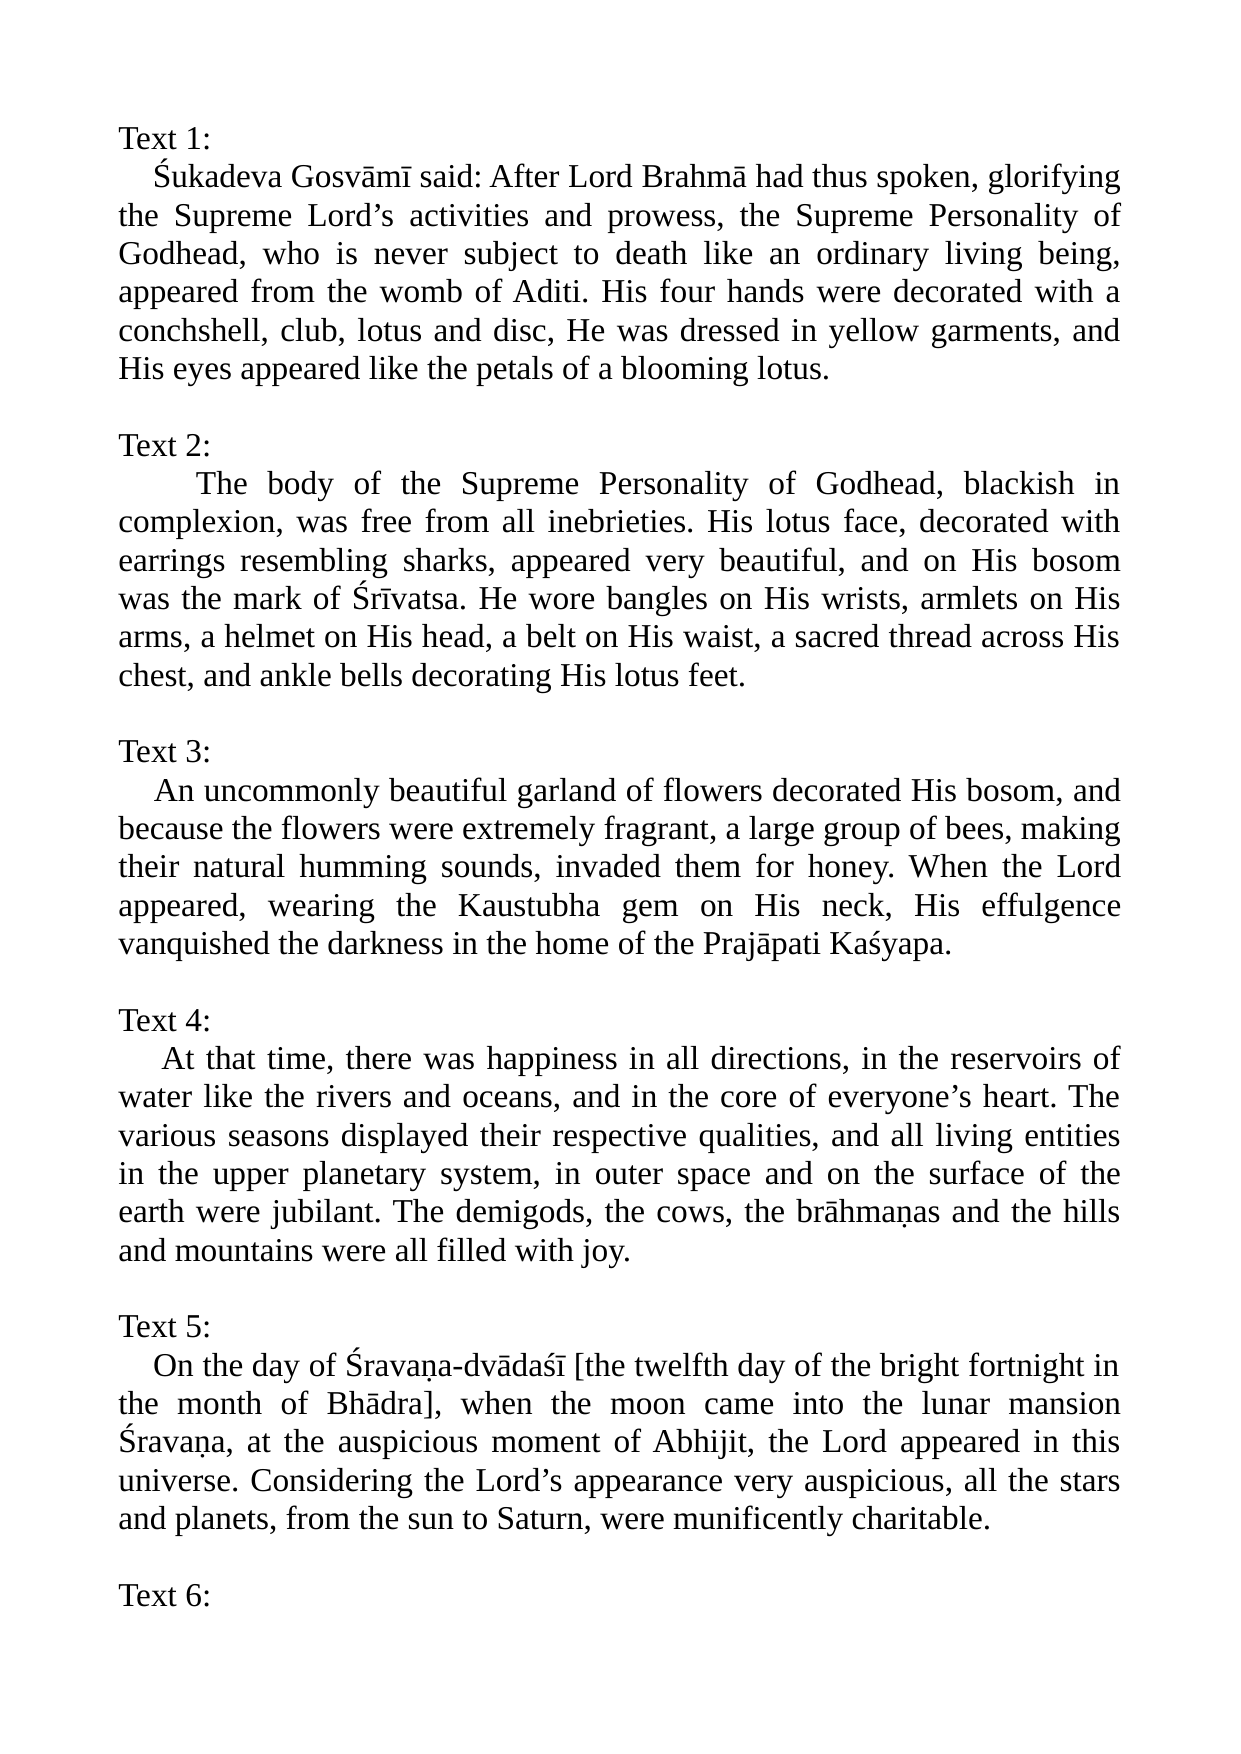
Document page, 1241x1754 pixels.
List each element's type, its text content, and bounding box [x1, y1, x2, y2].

text Text 4: [118, 1000, 1122, 1038]
text Text 3: [118, 731, 1122, 770]
text Text 6: [118, 1575, 1122, 1613]
text At that time, there was happiness in all directions, in the reservoirs of water like the rivers and oceans, and in the core of everyone’s heart. The various seasons displayed their respective qualities, and all living entities in the upper planetary system, in outer space and on the surface of the earth were jubilant. The demigods, the cows, the brāhmaṇas and the hills and mountains were all filled with joy. [118, 1038, 1122, 1268]
text An uncommonly beautiful garland of flowers decorated His bosom, and because the flowers were extremely fragrant, a large group of bees, making their natural humming sounds, invaded them for honey. When the Lord appeared, wearing the Kaustubha gem on His neck, His effulgence vanquished the darkness in the home of the Prajāpati Kaśyapa. [118, 770, 1122, 961]
text On the day of Śravaṇa-dvādaśī [the twelfth day of the bright fortnight in the month of Bhādra], when the moon came into the lunar mansion Śravaṇa, at the auspicious moment of Abhijit, the Lord appeared in this universe. Considering the Lord’s appearance very auspicious, all the stars and planets, from the sun to Saturn, were munificently charitable. [118, 1345, 1122, 1536]
text Śukadeva Gosvāmī said: After Lord Brahmā had thus spoken, glorifying the Supreme Lord’s activities and prowess, the Supreme Personality of Godhead, who is never subject to death like an ordinary living being, appeared from the womb of Aditi. His four hands were decorated with a conchshell, club, lotus and disc, He was dressed in yellow garments, and His eyes appeared like the petals of a blooming lotus. [118, 156, 1122, 386]
text Text 1: [118, 118, 1122, 156]
text Text 2: [118, 425, 1122, 463]
text Text 5: [118, 1306, 1122, 1345]
text The body of the Supreme Personality of Godhead, blackish in complexion, was free from all inebrieties. His lotus face, decorated with earrings resembling sharks, appeared very beautiful, and on His bosom was the mark of Śrīvatsa. He wore bangles on His wrists, armlets on His arms, a helmet on His head, a belt on His waist, a sacred thread across His chest, and ankle bells decorating His lotus feet. [118, 463, 1122, 693]
